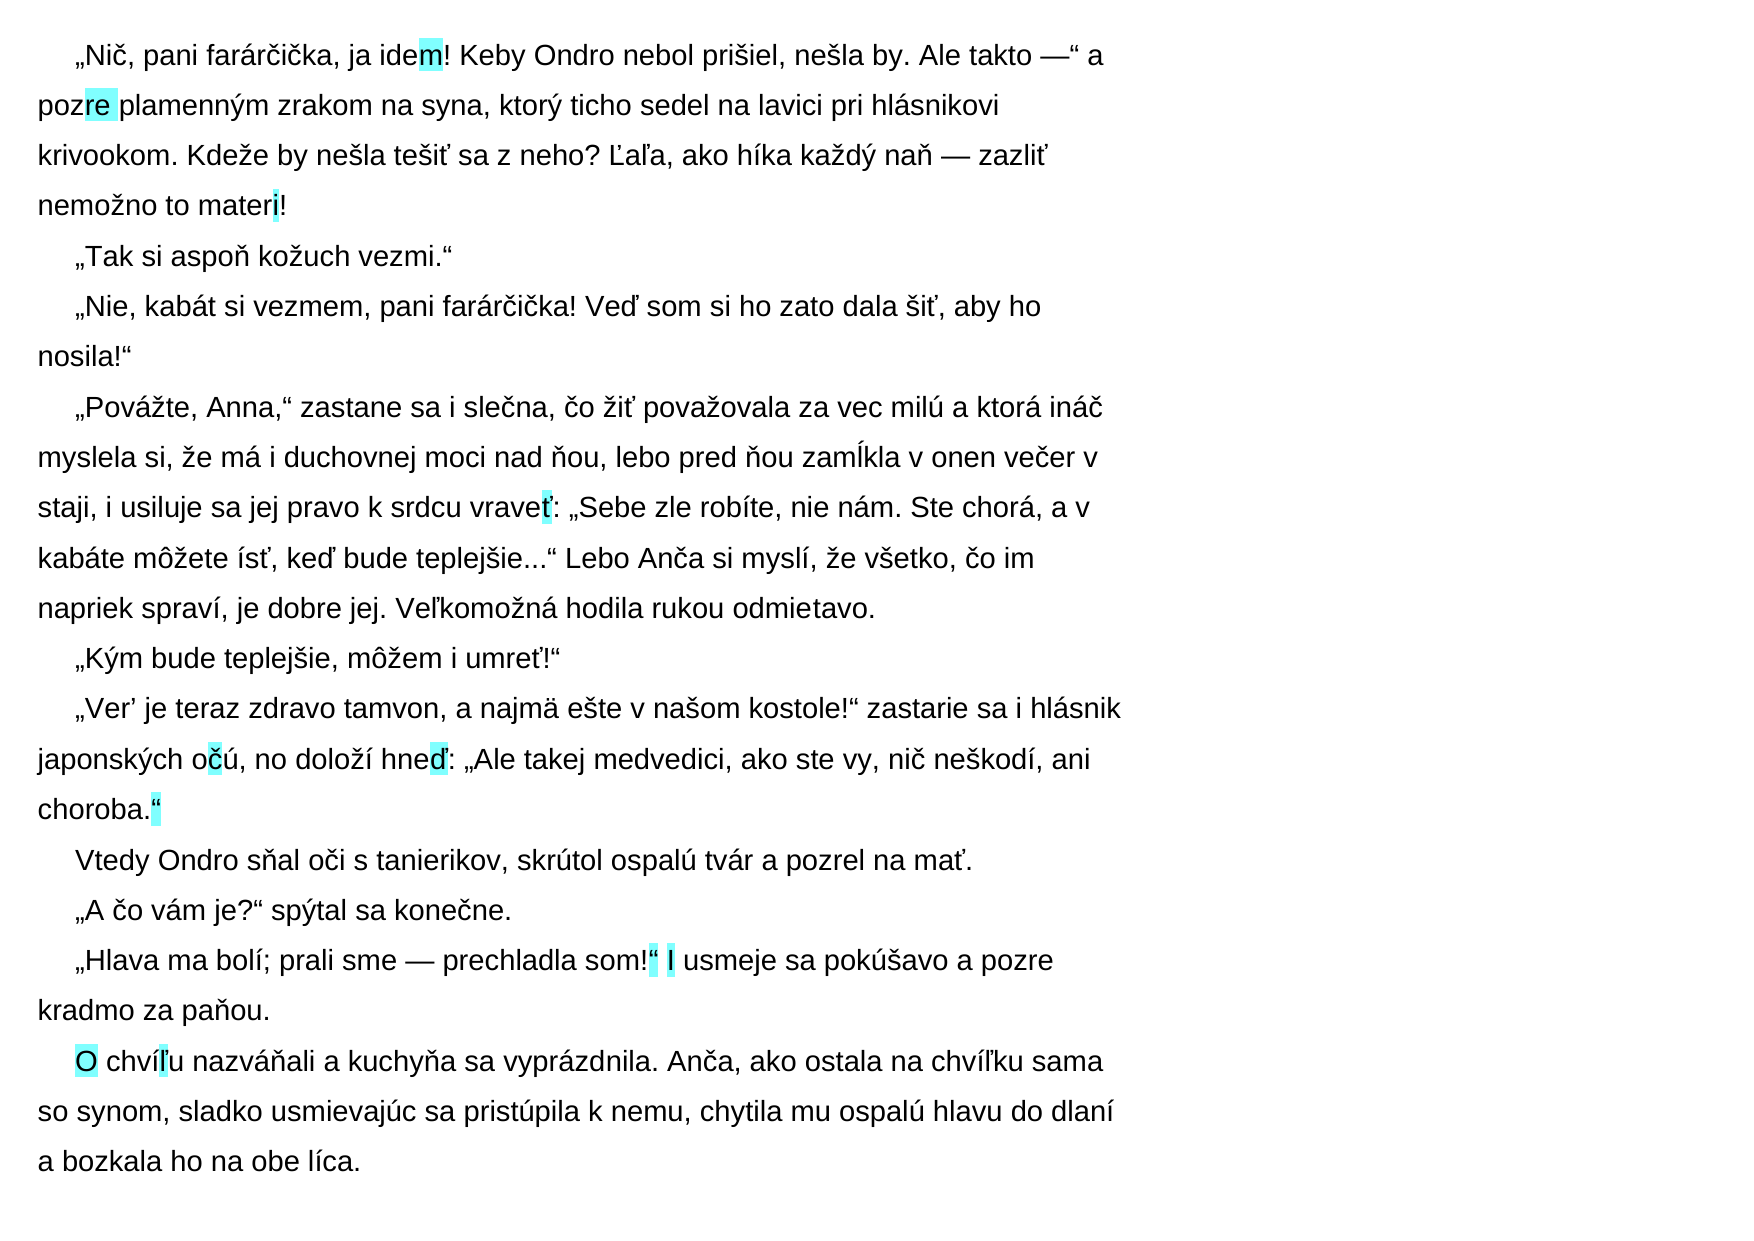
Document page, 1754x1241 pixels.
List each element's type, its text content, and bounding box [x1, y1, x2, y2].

text „A čo vám je?“ spýtal sa konečne. [37, 893, 1130, 926]
text „Nie, kabát si vezmem, pani farárčička! Veď som si ho zato dala šiť, aby ho nosila!“ [37, 289, 1130, 373]
text „Kým bude teplejšie, môžem i umreť!“ [37, 641, 1130, 675]
text Vtedy Ondro sňal oči s tanierikov, skrútol ospalú tvár a pozrel na mať. [37, 842, 1130, 876]
text „Hlava ma bolí; prali sme — prechladla som!“ I usmeje sa pokúšavo a pozre kradmo za paňou. [37, 943, 1130, 1027]
text „Tak si aspoň kožuch vezmi.“ [37, 239, 1130, 272]
text „Povážte, Anna,“ zastane sa i slečna, čo žiť považovala za vec milú a ktorá ináč my­slela si, že má i duchovnej moci nad ňou, lebo pred ňou zamĺkla v onen večer v staji, i usiluje sa jej pravo k srdcu vraveť: „Sebe zle robíte, nie nám. Ste chorá, a v kabáte môžete ísť, keď bude teplejšie...“ Lebo Anča si myslí, že všetko, čo im napriek spraví, je dobre jej. Veľkomožná hodila rukou odmie­tavo. [37, 390, 1130, 624]
text O chvíľu nazváňali a kuchyňa sa vyprázd­nila. Anča, ako ostala na chvíľku sama so sy­nom, sladko usmievajúc sa pristúpila k nemu, chytila mu ospalú hlavu do dlaní a bozkala ho na obe líca. [37, 1044, 1130, 1178]
text „Nič, pani farárčička, ja idem! Keby Ondro nebol prišiel, nešla by. Ale takto —“ a pozre plamenným zrakom na syna, ktorý ticho sedel na lavici pri hlásnikovi krivookom. Kdeže by nešla tešiť sa z neho? Ľaľa, ako híka každý naň — zazliť nemožno to materi! [37, 37, 1130, 222]
text „Ver’ je teraz zdravo tamvon, a najmä ešte v našom kostole!“ zastarie sa i hlásnik japonských očú, no doloží hneď: „Ale takej medvedici, ako ste vy, nič neškodí, ani cho­roba.“ [37, 692, 1130, 826]
